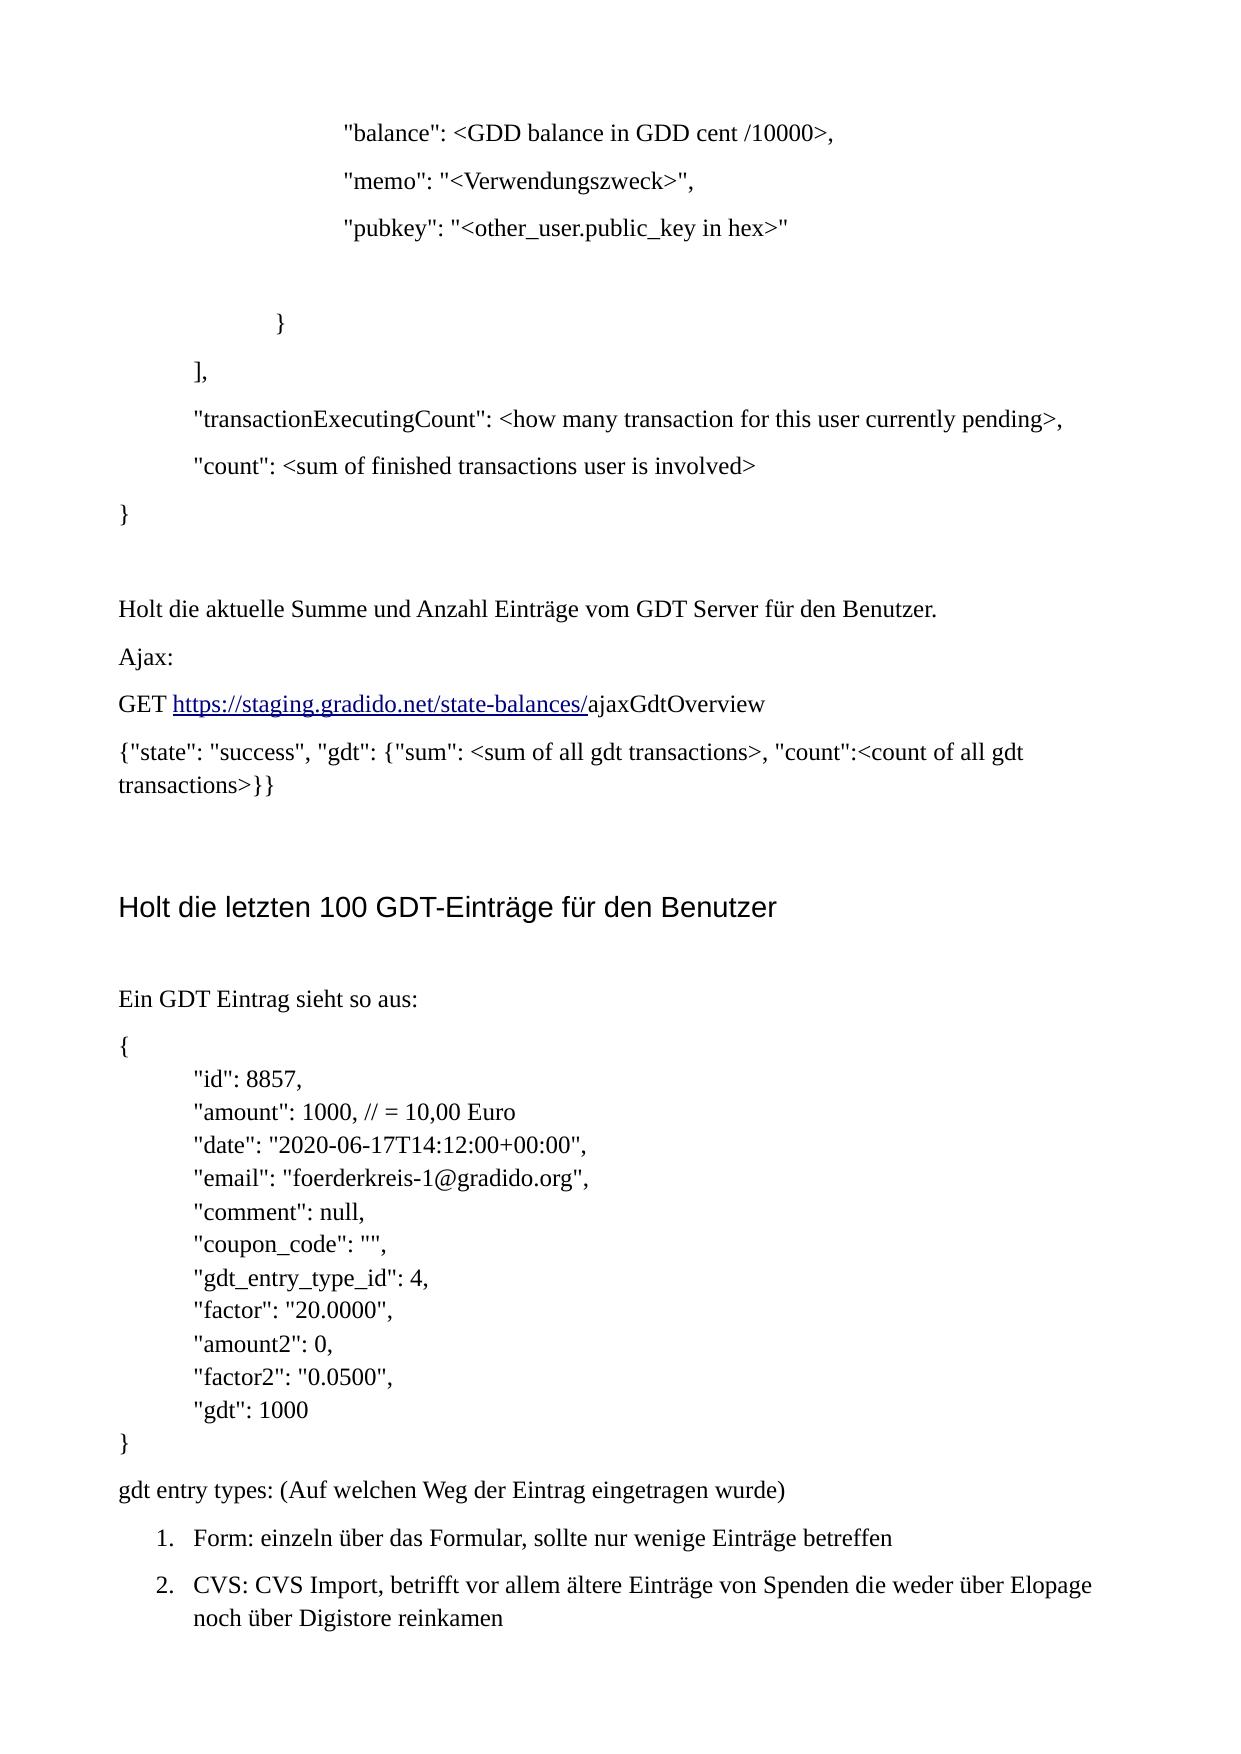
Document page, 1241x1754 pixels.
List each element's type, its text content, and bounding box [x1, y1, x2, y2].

text Ajax: [118, 642, 1122, 671]
text Ein GDT Eintrag sieht so aus: [118, 984, 1122, 1013]
text {"state": "success", "gdt": {"sum": <sum of all gdt transactions>, "count":<count of all gdt transactions>}} [118, 737, 1122, 799]
text ], [118, 356, 1122, 385]
text gdt entry types: (Auf welchen Weg der Eintrag eingetragen wurde) [118, 1475, 1122, 1504]
text { "id": 8857, "amount": 1000, // = 10,00 Euro "date": "2020-06-17T14:12:00+00:00", "email": "foerderkreis-1@gradido.org", "comment": null, "coupon_code": "", "gdt_entry_type_id": 4, "factor": "20.0000", "amount2": 0, "factor2": "0.0500", "gdt": 1000 } [118, 1031, 1122, 1456]
list CVS: CVS Import, betrifft vor allem ältere Einträge von Spenden die weder über Elopage noch über Digistore reinkamen [156, 1571, 1122, 1632]
text Holt die aktuelle Summe und Anzahl Einträge vom GDT Server für den Benutzer. [118, 594, 1122, 623]
text } [118, 308, 1122, 337]
text "memo": "<Verwendungszweck>", [118, 166, 1122, 194]
text "balance": <GDD balance in GDD cent /10000>, [118, 118, 1122, 147]
text } [118, 499, 1122, 528]
text "pubkey": "<other_user.public_key in hex>" [118, 213, 1122, 242]
text "transactionExecutingCount": <how many transaction for this user currently pending>, [118, 404, 1122, 432]
subtitle Holt die letzten 100 GDT-Einträge für den Benutzer [118, 890, 1122, 924]
text "count": <sum of finished transactions user is involved> [118, 451, 1122, 480]
text GET https://staging.gradido.net/state-balances/ajaxGdtOverview [118, 689, 1122, 718]
list Form: einzeln über das Formular, sollte nur wenige Einträge betreffen [156, 1523, 1122, 1552]
